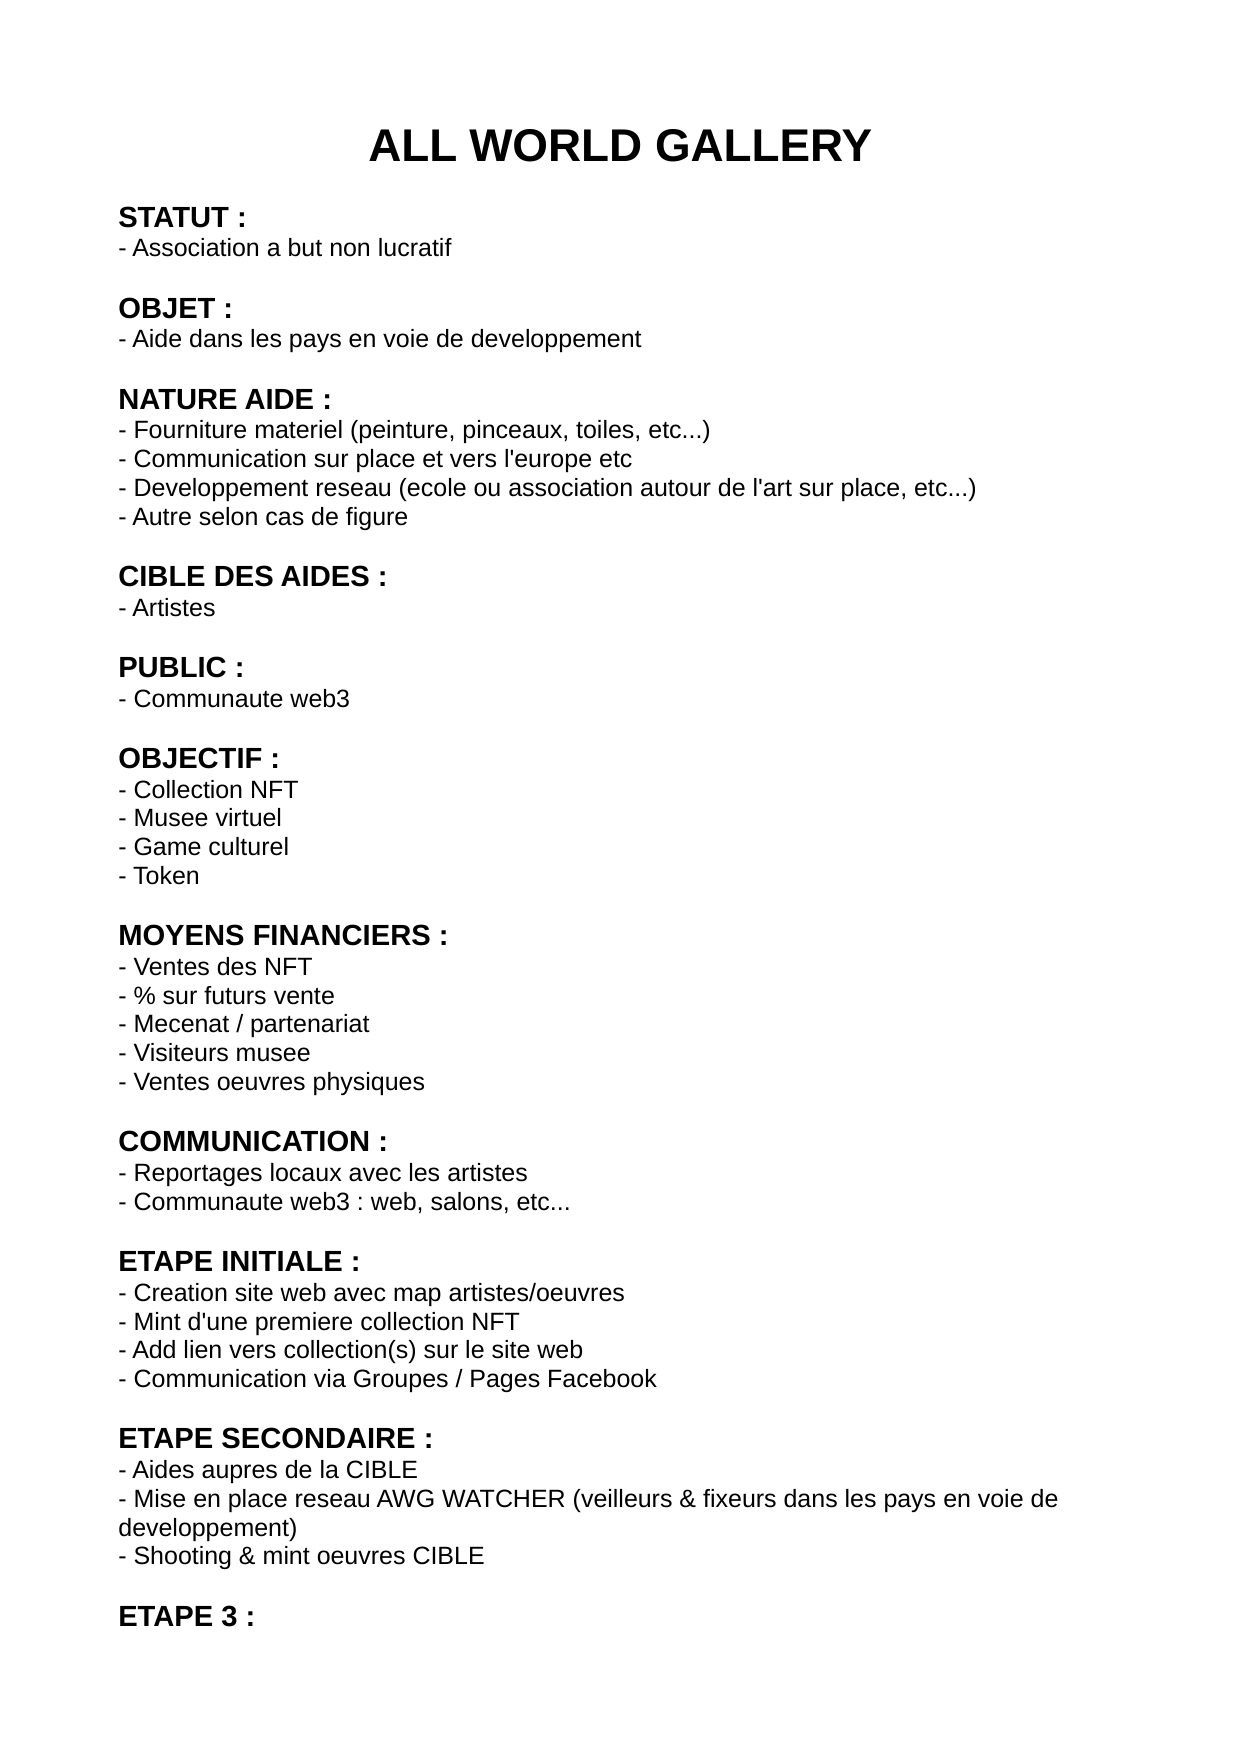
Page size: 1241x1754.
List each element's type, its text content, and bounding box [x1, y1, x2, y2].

text - Association a but non lucratif [118, 233, 1122, 262]
text - Musee virtuel [118, 803, 1122, 832]
text - % sur futurs vente [118, 981, 1122, 1009]
text - Creation site web avec map artistes/oeuvres [118, 1278, 1122, 1306]
text - Collection NFT [118, 774, 1122, 803]
text - Artistes [118, 592, 1122, 621]
text - Reportages locaux avec les artistes [118, 1158, 1122, 1187]
text - Communication via Groupes / Pages Facebook [118, 1364, 1122, 1393]
text STATUT : [118, 199, 1122, 233]
text PUBLIC : [118, 650, 1122, 683]
text - Add lien vers collection(s) sur le site web [118, 1335, 1122, 1364]
text - Ventes des NFT [118, 952, 1122, 981]
text - Communaute web3 [118, 683, 1122, 712]
text ETAPE 3 : [118, 1599, 1122, 1632]
text ETAPE SECONDAIRE : [118, 1421, 1122, 1455]
text - Autre selon cas de figure [118, 501, 1122, 530]
text - Mint d'une premiere collection NFT [118, 1306, 1122, 1335]
text - Mecenat / partenariat [118, 1009, 1122, 1038]
text ALL WORLD GALLERY [118, 118, 1122, 171]
text - Ventes oeuvres physiques [118, 1067, 1122, 1096]
text - Fourniture materiel (peinture, pinceaux, toiles, etc...) [118, 415, 1122, 444]
text - Mise en place reseau AWG WATCHER (veilleurs & fixeurs dans les pays en voie de developpement) [118, 1484, 1122, 1541]
text - Token [118, 861, 1122, 889]
text OBJET : [118, 291, 1122, 324]
text - Communication sur place et vers l'europe etc [118, 444, 1122, 473]
text NATURE AIDE : [118, 382, 1122, 415]
text - Visiteurs musee [118, 1038, 1122, 1067]
text COMMUNICATION : [118, 1124, 1122, 1158]
text - Shooting & mint oeuvres CIBLE [118, 1541, 1122, 1570]
text - Developpement reseau (ecole ou association autour de l'art sur place, etc...) [118, 473, 1122, 501]
text - Aides aupres de la CIBLE [118, 1455, 1122, 1484]
text MOYENS FINANCIERS : [118, 918, 1122, 952]
text CIBLE DES AIDES : [118, 559, 1122, 592]
text - Aide dans les pays en voie de developpement [118, 324, 1122, 353]
text - Communaute web3 : web, salons, etc... [118, 1187, 1122, 1215]
text ETAPE INITIALE : [118, 1244, 1122, 1278]
text OBJECTIF : [118, 741, 1122, 774]
text - Game culturel [118, 832, 1122, 861]
